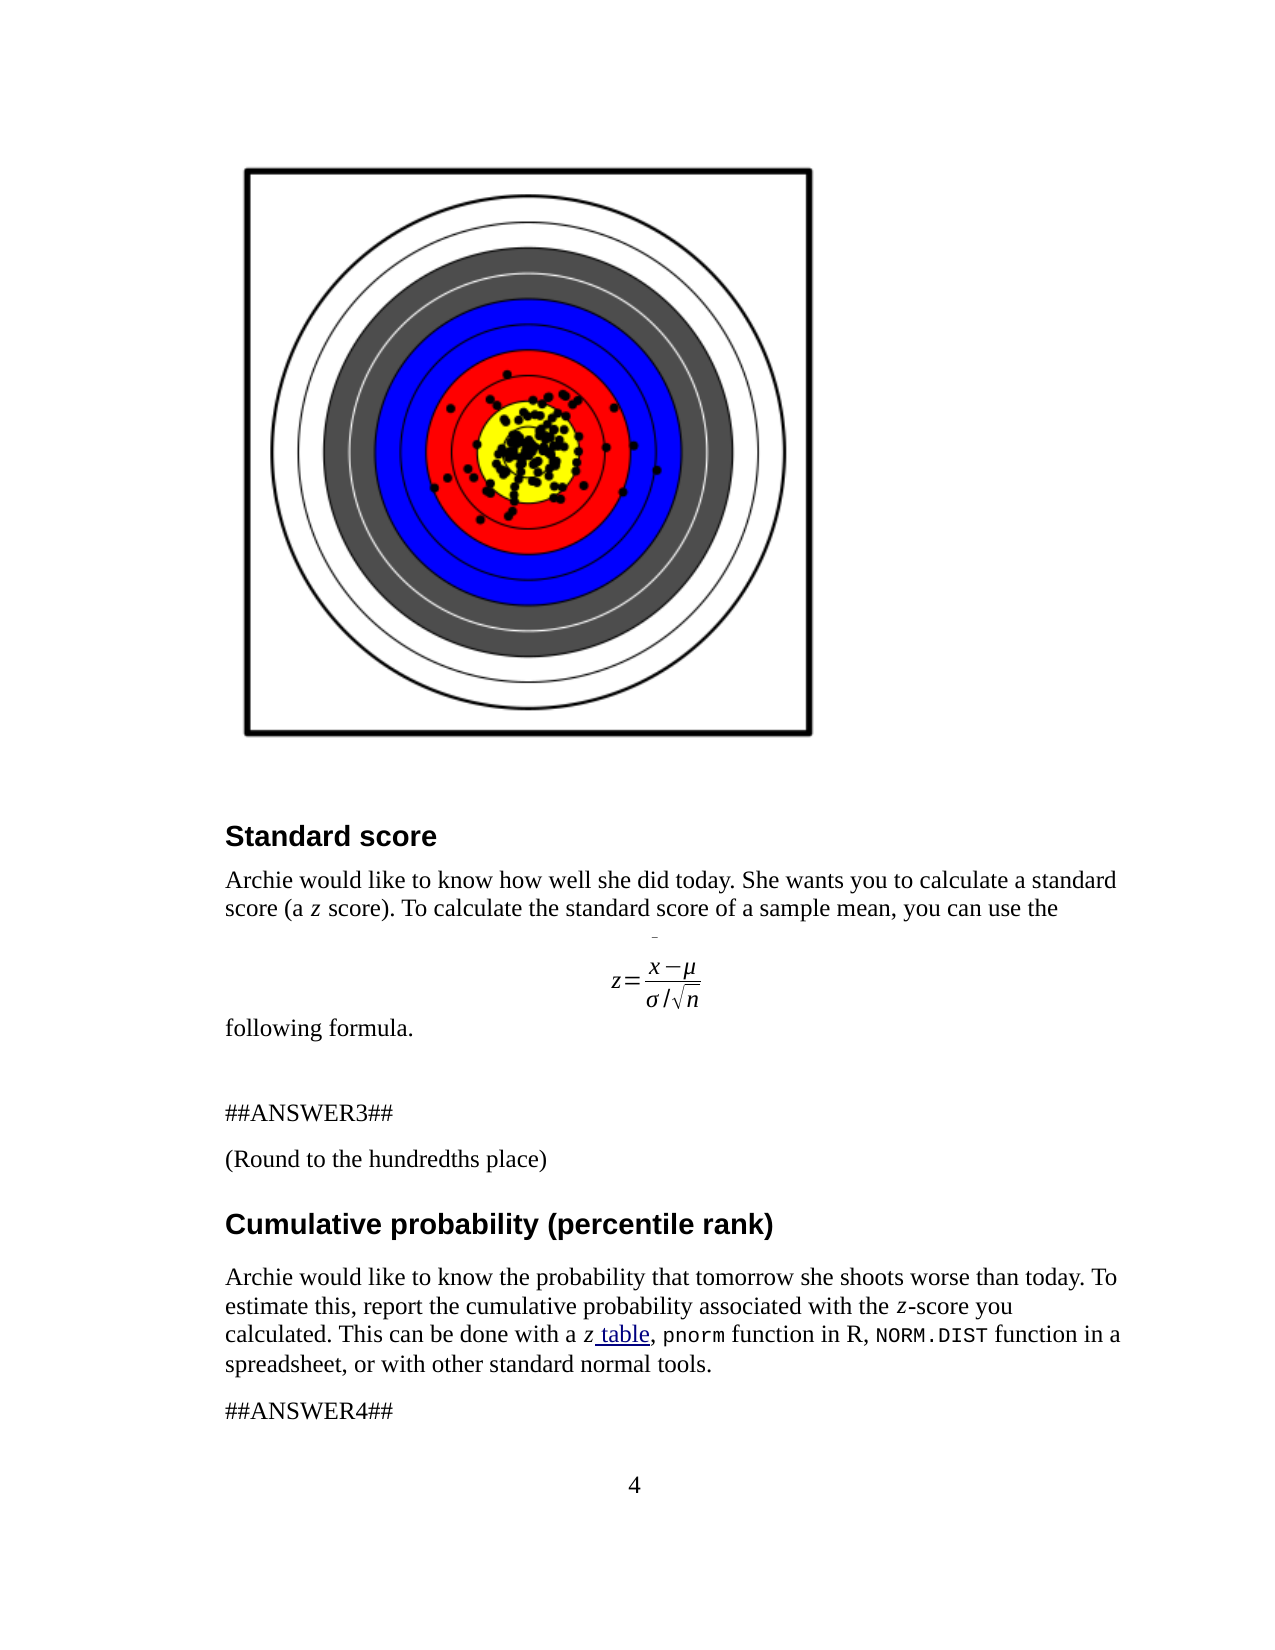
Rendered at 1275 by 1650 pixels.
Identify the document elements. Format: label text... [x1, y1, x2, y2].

list Archie would like to know the probability that tomorrow she shoots worse than today. To estimate this, report the cumulative probability associated with the -score you calculated. This can be done with a table, pnorm function in R, NORM.DIST function in a spreadsheet, or with other standard normal tools. [187, 1262, 1125, 1378]
list ##ANSWER3## [187, 1098, 1125, 1126]
picture [225, 150, 832, 756]
subtitle Cumulative probability (percentile rank) [187, 1207, 1125, 1241]
list Archie would like to know how well she did today. She wants you to calculate a standard score (a score). To calculate the standard score of a sample mean, you can use the following formula. [187, 865, 1125, 1042]
list ##ANSWER4## [187, 1396, 1125, 1424]
subtitle Standard score [187, 819, 1125, 852]
list (Round to the hundredths place) [187, 1144, 1125, 1173]
